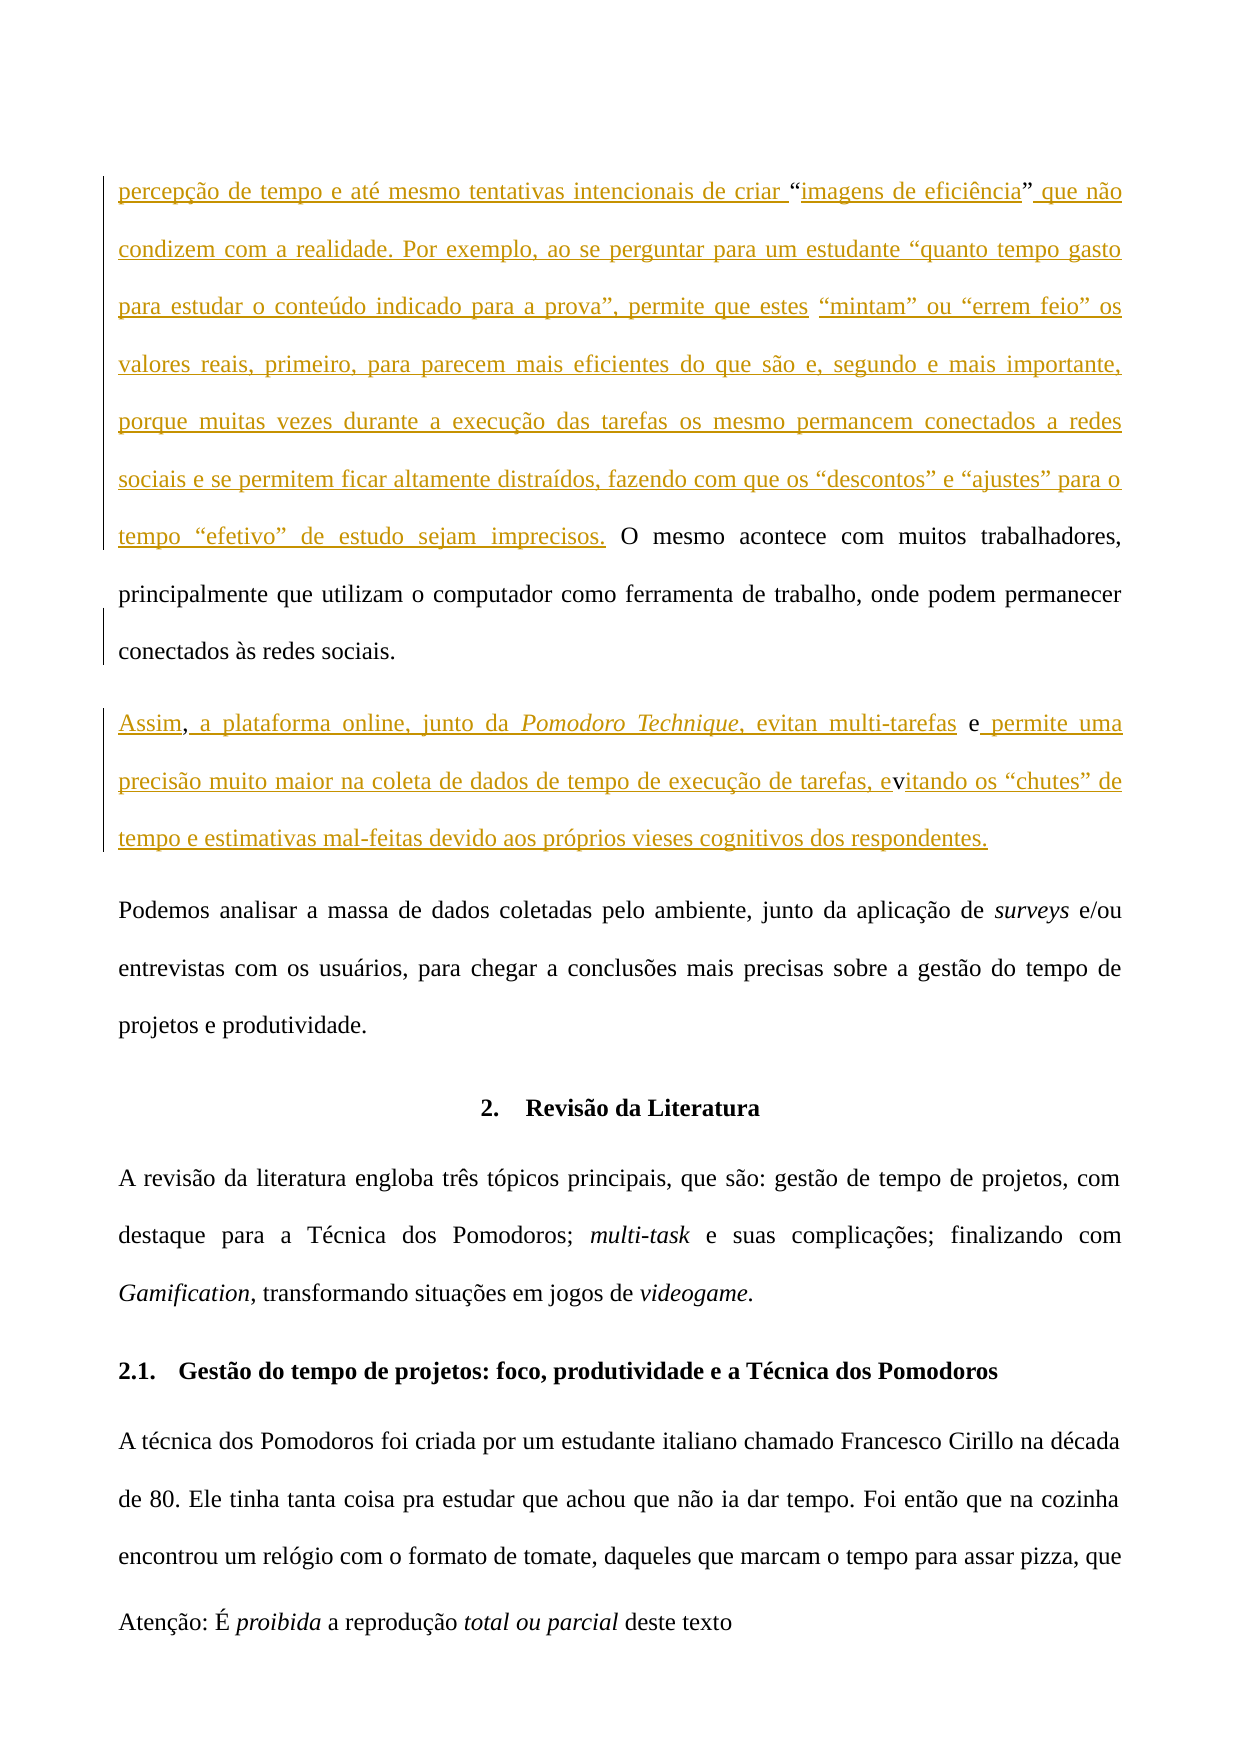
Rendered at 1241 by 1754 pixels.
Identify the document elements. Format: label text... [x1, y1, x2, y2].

text sociais e se permitem ficar altamente distraídos, fazendo com que os “descontos” e “ajustes” para o [118, 433, 1122, 489]
text Podemos analisar a massa de dados coletadas pelo ambiente, junto da aplicação de surveys e/ou entrevistas com os usuários, para chegar a conclusões mais precisas sobre a gestão do tempo de projetos e produtividade. [118, 896, 1122, 1039]
subtitle Gestão do tempo de projetos: foco, produtividade e a Técnica dos Pomodoros [118, 1356, 1122, 1385]
subtitle Revisão da Literatura [118, 1093, 1122, 1122]
text para estudar o conteúdo indicado para a prova”, permite que estes “mintam” ou “errem feio” os valores reais, primeiro, para parecem mais eficientes do que são e, segundo e mais importante, [118, 260, 1122, 374]
text A revisão da literatura engloba três tópicos principais, que são: gestão de tempo de projetos, com destaque para a Técnica dos Pomodoros; multi-task e suas complicações; finalizando com Gamification, transformando situações em jogos de videogame. [118, 1163, 1122, 1307]
text percepção de tempo e até mesmo tentativas intencionais de criar “imagens de eficiência” que não condizem com a realidade. Por exemplo, ao se perguntar para um estudante “quanto tempo gasto [118, 176, 1122, 259]
text porque muitas vezes durante a execução das tarefas os mesmo permancem conectados a redes [118, 375, 1122, 431]
text A técnica dos Pomodoros foi criada por um estudante italiano chamado Francesco Cirillo na década de 80. Ele tinha tanta coisa pra estudar que achou que não ia dar tempo. Foi então que na cozinha encontrou um relógio com o formato de tomate, daqueles que marcam o tempo para assar pizza, que [118, 1426, 1122, 1570]
text Assim, a plataforma online, junto da Pomodoro Technique, evitan multi-tarefas e permite uma precisão muito maior na coleta de dados de tempo de execução de tarefas, evitando os “chutes” de tempo e estimativas mal-feitas devido aos próprios vieses cognitivos dos respondentes. [118, 708, 1122, 852]
text tempo “efetivo” de estudo sejam imprecisos. O mesmo acontece com muitos trabalhadores, principalmente que utilizam o computador como ferramenta de trabalho, onde podem permanecer conectados às redes sociais. [118, 490, 1122, 665]
